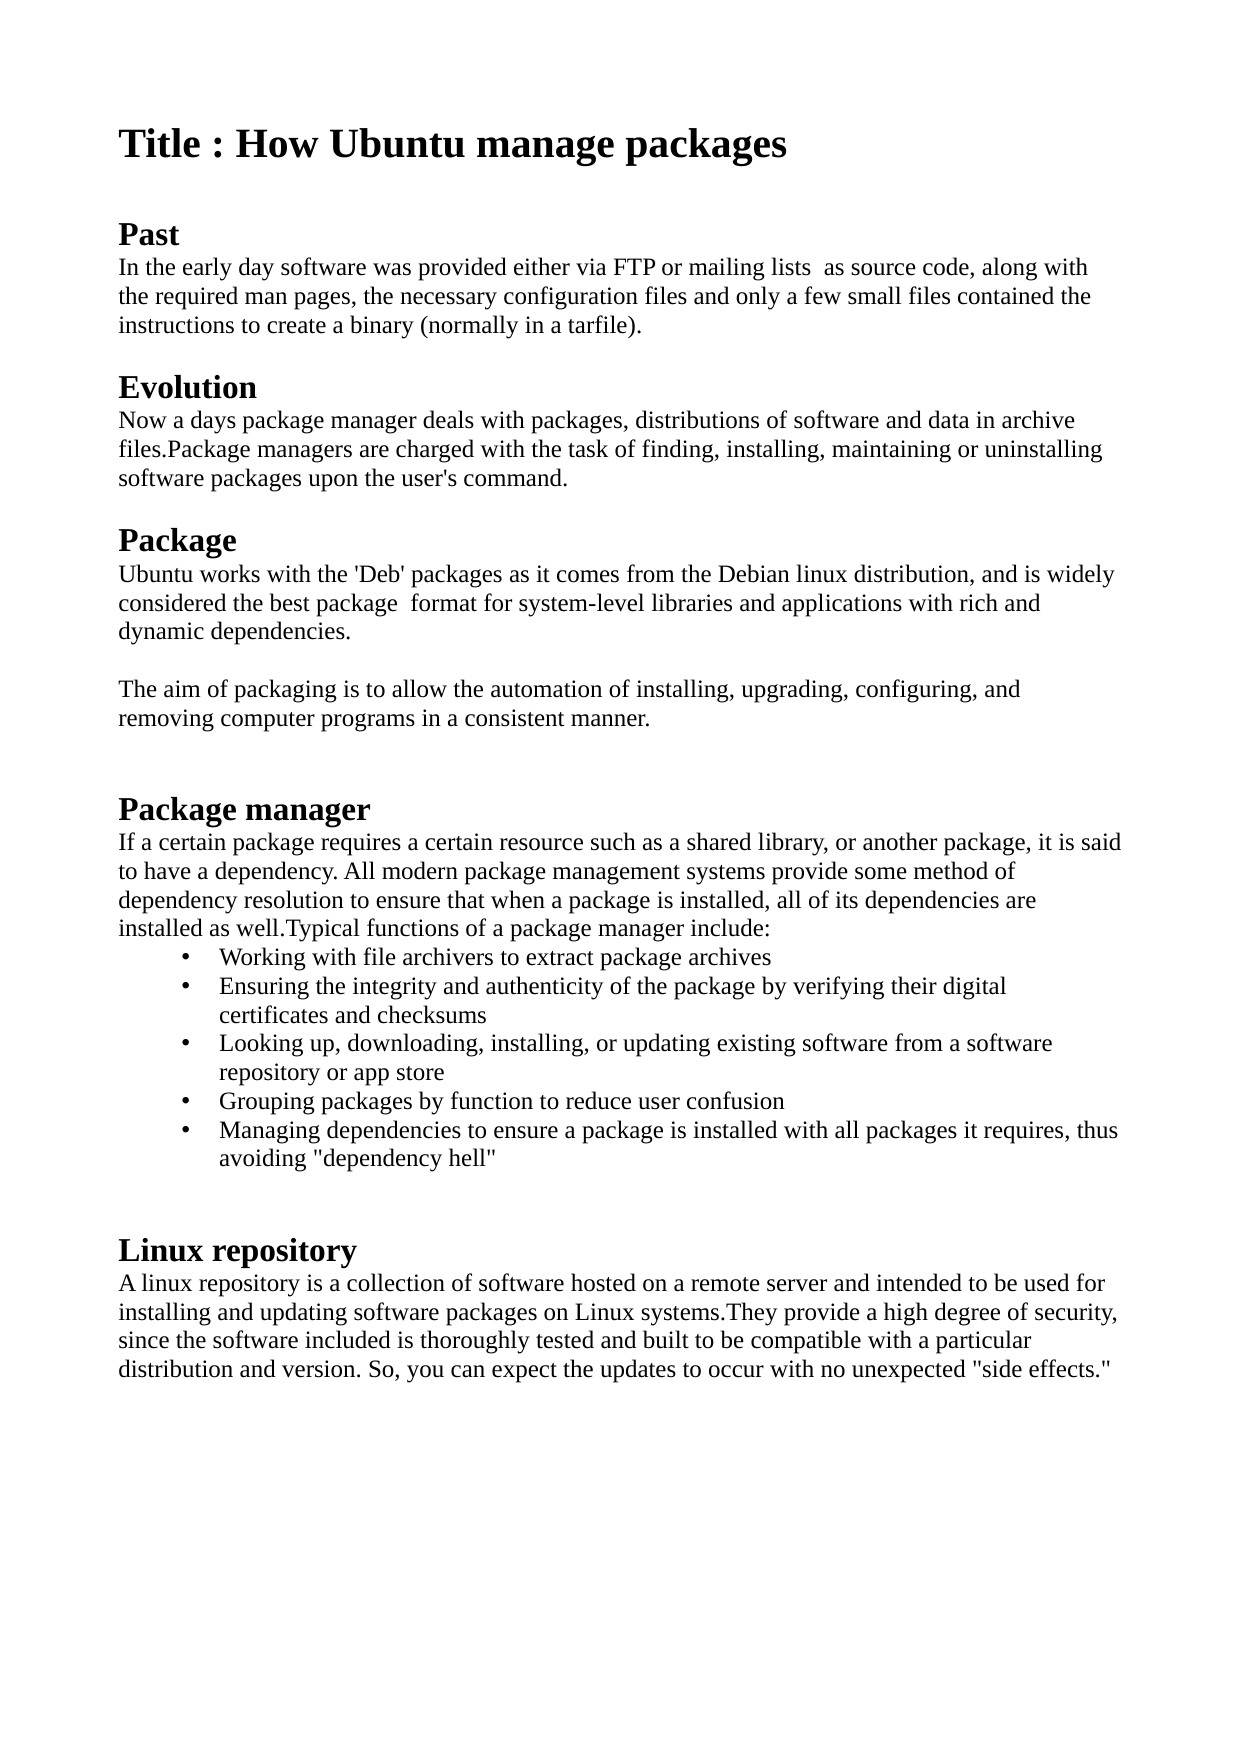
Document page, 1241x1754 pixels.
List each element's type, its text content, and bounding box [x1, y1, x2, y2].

list Grouping packages by function to reduce user confusion [181, 1086, 1122, 1115]
list Ensuring the integrity and authenticity of the package by verifying their digital certificates and checksums [181, 971, 1122, 1028]
text The aim of packaging is to allow the automation of installing, upgrading, configuring, and removing computer programs in a consistent manner. [118, 674, 1122, 731]
list Working with file archivers to extract package archives [181, 942, 1122, 971]
text Ubuntu works with the 'Deb' packages as it comes from the Debian linux distribution, and is widely considered the best package format for system-level libraries and applications with rich and dynamic dependencies. [118, 559, 1122, 645]
text Past [118, 214, 1122, 252]
text In the early day software was provided either via FTP or mailing lists as source code, along with the required man pages, the necessary configuration files and only a few small files contained the instructions to create a binary (normally in a tarfile). [118, 252, 1122, 338]
text Package manager [118, 789, 1122, 827]
text If a certain package requires a certain resource such as a shared library, or another package, it is said to have a dependency. All modern package management systems provide some method of dependency resolution to ensure that when a package is installed, all of its dependencies are installed as well.Typical functions of a package manager include: [118, 827, 1122, 942]
text Package [118, 521, 1122, 559]
text Now a days package manager deals with packages, distributions of software and data in archive files.Package managers are charged with the task of finding, installing, maintaining or uninstalling software packages upon the user's command. [118, 406, 1122, 492]
list Looking up, downloading, installing, or updating existing software from a software repository or app store [181, 1028, 1122, 1086]
text Linux repository [118, 1230, 1122, 1268]
text Title : How Ubuntu manage packages [118, 118, 1122, 166]
list Managing dependencies to ensure a package is installed with all packages it requires, thus avoiding "dependency hell" [181, 1115, 1122, 1172]
text A linux repository is a collection of software hosted on a remote server and intended to be used for installing and updating software packages on Linux systems.They provide a high degree of security, since the software included is thoroughly tested and built to be compatible with a particular distribution and version. So, you can expect the updates to occur with no unexpected "side effects." [118, 1268, 1122, 1383]
text Evolution [118, 367, 1122, 406]
